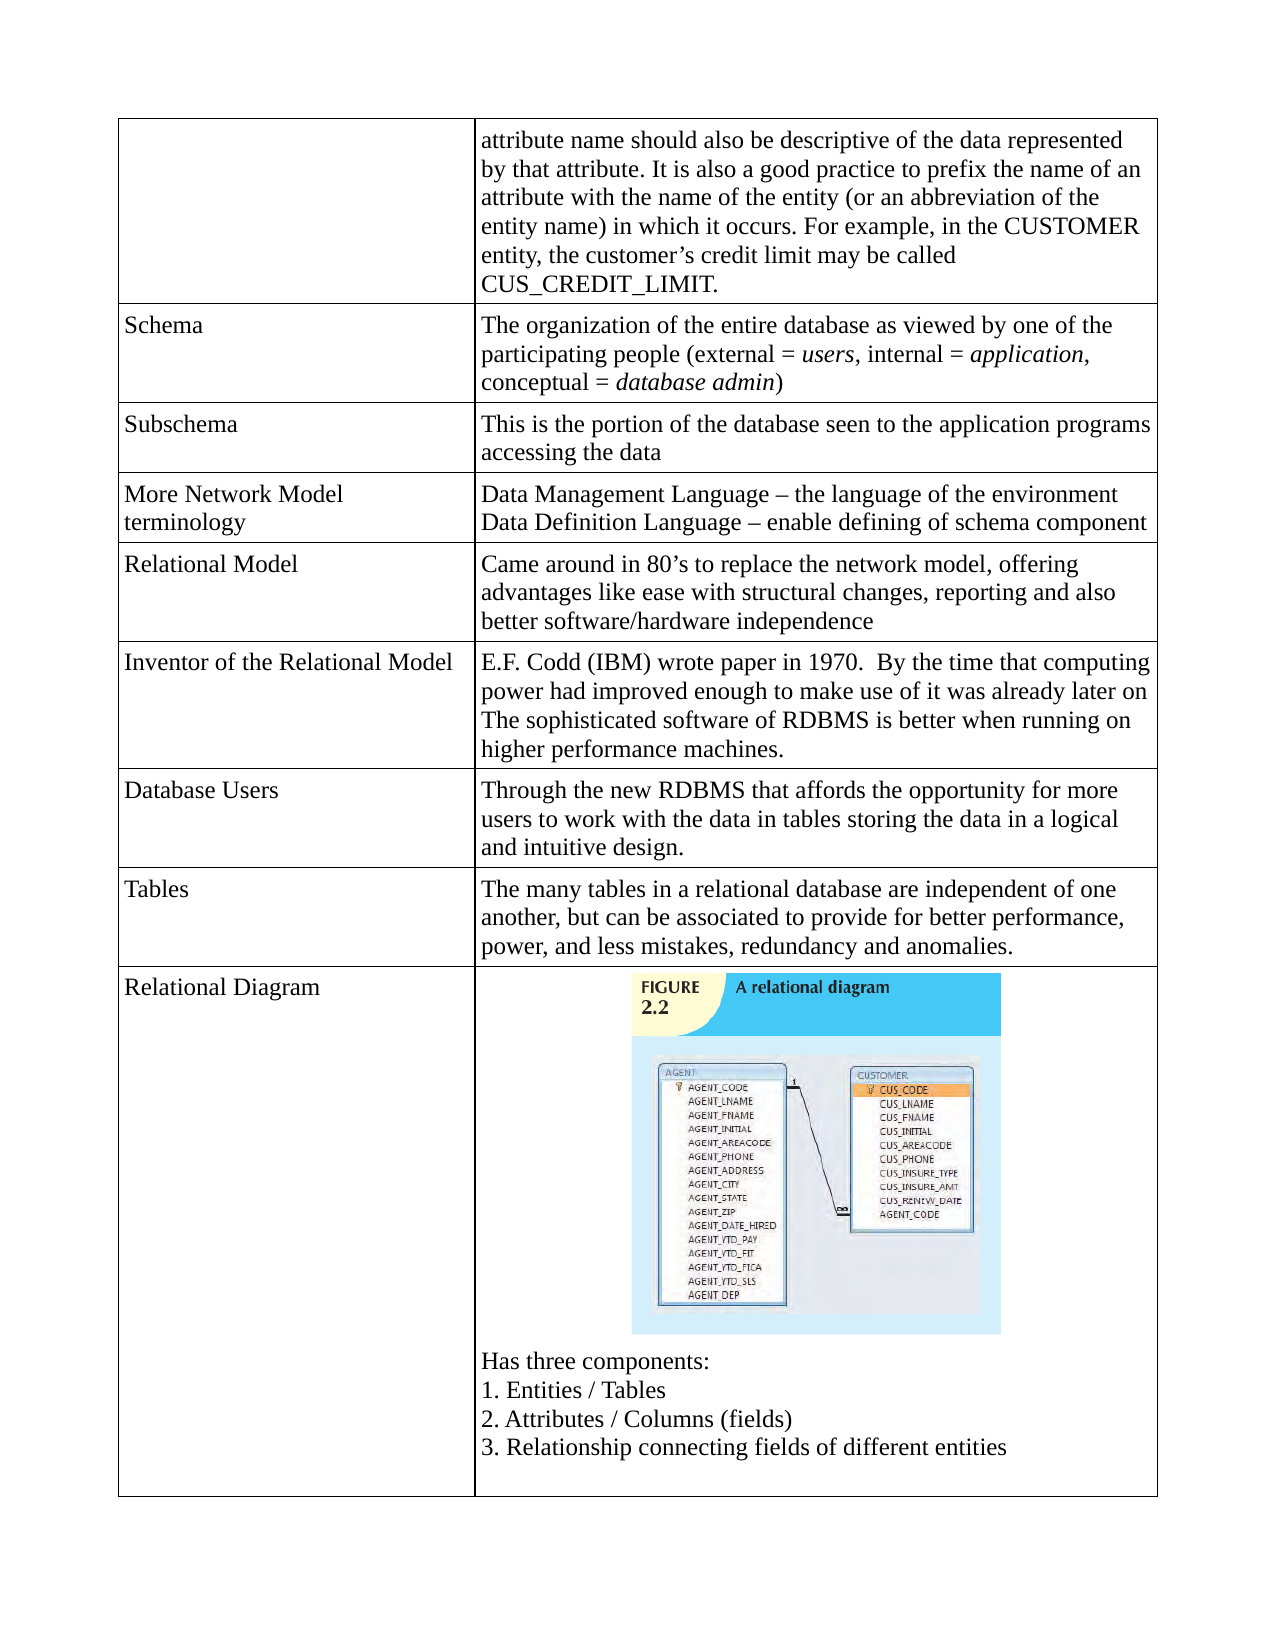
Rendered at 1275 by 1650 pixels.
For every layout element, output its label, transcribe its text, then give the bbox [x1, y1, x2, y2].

table_cell E.F. Codd (IBM) wrote paper in 1970. By the time that computing power had improved enough to make use of it was already later on The sophisticated software of RDBMS is better when running on higher performance machines. [476, 642, 1157, 768]
table_cell Relational Diagram [119, 967, 474, 1496]
table_cell Came around in 80’s to replace the network model, offering advantages like ease with structural changes, reporting and also better software/hardware independence [476, 543, 1157, 641]
picture [631, 972, 1001, 1335]
table_cell The many tables in a relational database are independent of one another, but can be associated to provide for better performance, power, and less mistakes, redundancy and anomalies. [476, 868, 1157, 966]
table_cell The organization of the entire database as viewed by one of the participating people (external = users, internal = application, conceptual = database admin) [476, 304, 1157, 402]
table_cell Database Users [119, 769, 474, 867]
table_cell attribute name should also be descriptive of the data represented by that attribute. It is also a good practice to prefix the name of an attribute with the name of the entity (or an abbreviation of the entity name) in which it occurs. For example, in the CUSTOMER entity, the customer’s credit limit may be called CUS_CREDIT_LIMIT. [476, 119, 1157, 303]
table_cell Tables [119, 868, 474, 966]
table_cell More Network Model terminology [119, 473, 474, 542]
table_cell Has three components: 1. Entities / Tables 2. Attributes / Columns (fields) 3. Relationship connecting fields of different entities [476, 967, 1157, 1496]
table_cell Relational Model [119, 543, 474, 641]
table_cell This is the portion of the database seen to the application programs accessing the data [476, 403, 1157, 472]
table_cell Inventor of the Relational Model [119, 642, 474, 768]
table_cell [119, 119, 474, 303]
table_cell Subschema [119, 403, 474, 472]
table_cell Through the new RDBMS that affords the opportunity for more users to work with the data in tables storing the data in a logical and intuitive design. [476, 769, 1157, 867]
table_cell Schema [119, 304, 474, 402]
table_cell Data Management Language – the language of the environment Data Definition Language – enable defining of schema component [476, 473, 1157, 542]
